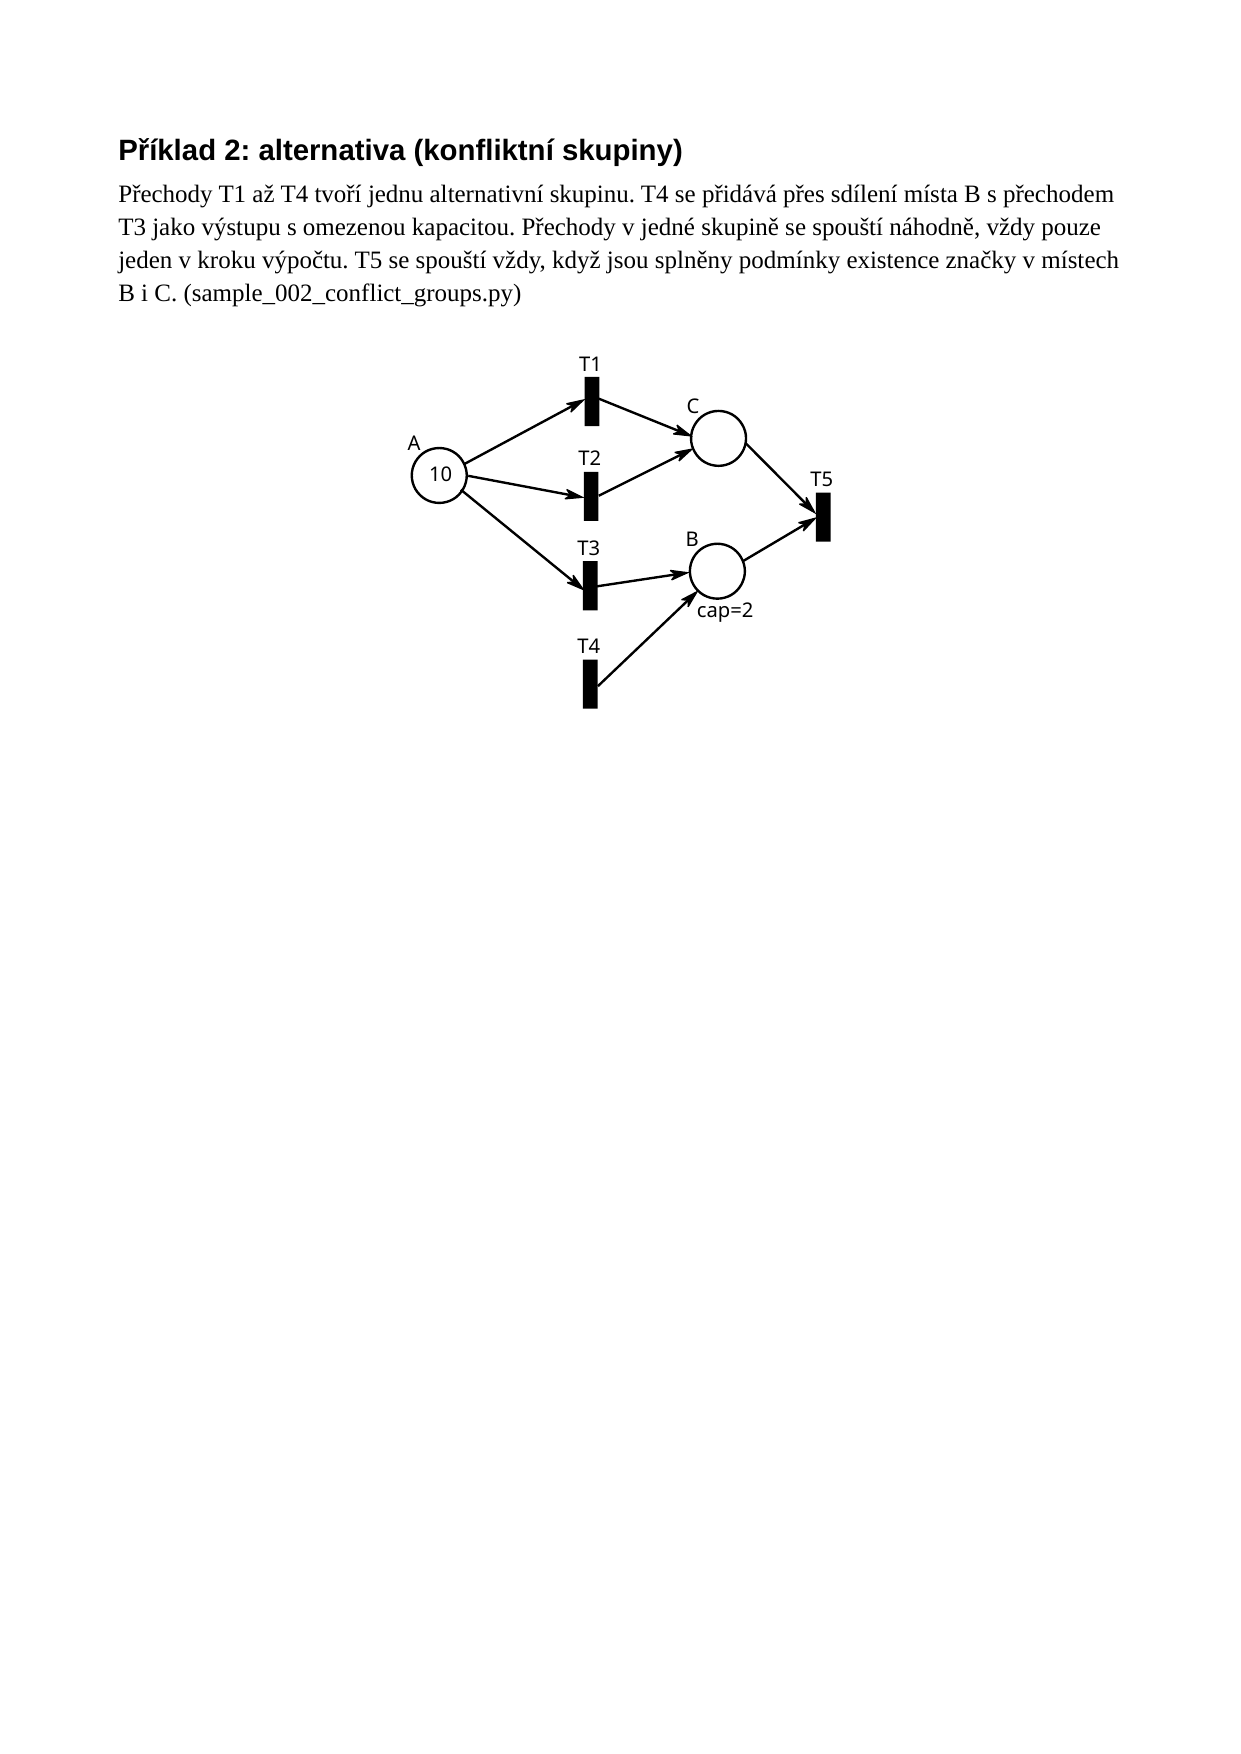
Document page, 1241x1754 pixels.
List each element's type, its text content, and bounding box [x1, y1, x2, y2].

subtitle Příklad 2: alternativa (konfliktní skupiny) [118, 133, 1122, 166]
text Přechody T1 až T4 tvoří jednu alternativní skupinu. T4 se přidává přes sdílení místa B s přechodem T3 jako výstupu s omezenou kapacitou. Přechody v jedné skupině se spouští náhodně, vždy pouze jeden v kroku výpočtu. T5 se spouští vždy, když jsou splněny podmínky existence značky v místech B i C. (sample_002_conflict_groups.py) [118, 179, 1122, 307]
